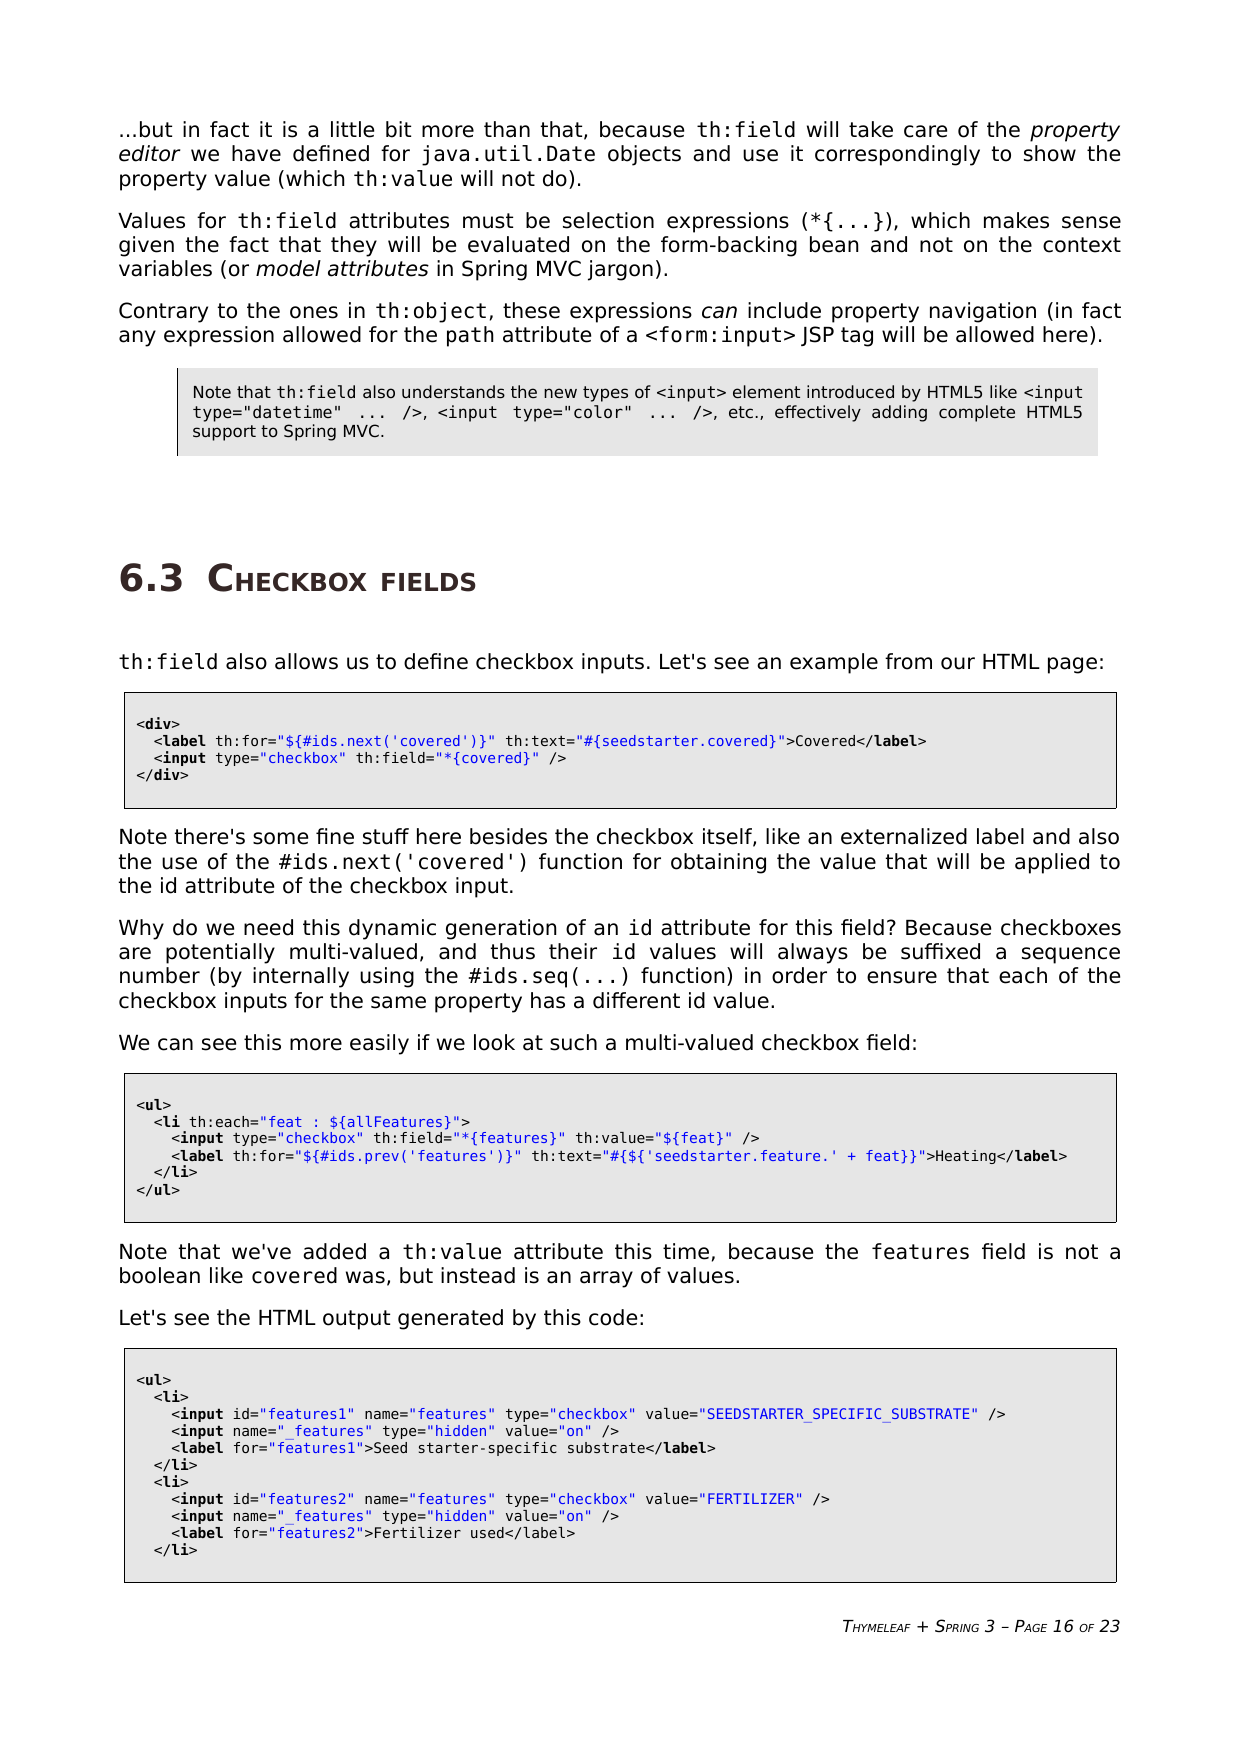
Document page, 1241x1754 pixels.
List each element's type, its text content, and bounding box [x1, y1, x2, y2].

text <ul> <li th:each="feat : ${allFeatures}"> <input type="checkbox" th:field="*{features}" th:value="${feat}" /> <label th:for="${#ids.prev('features')}" th:text="#{${'seedstarter.feature.' + feat}}">Heating</label> </li> </ul> [125, 1074, 1116, 1222]
text Values for th:field attributes must be selection expressions (*{...}), which makes sense given the fact that they will be evaluated on the form-backing bean and not on the context variables (or model attributes in Spring MVC jargon). [118, 209, 1122, 281]
text Note there's some fine stuff here besides the checkbox itself, like an externalized label and also the use of the #ids.next('covered') function for obtaining the value that will be applied to the id attribute of the checkbox input. [118, 825, 1122, 898]
text th:field also allows us to define checkbox inputs. Let's see an example from our HTML page: [118, 650, 1122, 674]
text Contrary to the ones in th:object, these expressions can include property navigation (in fact any expression allowed for the path attribute of a <form:input> JSP tag will be allowed here). [118, 299, 1122, 348]
text We can see this more easily if we look at such a multi-valued checkbox field: [118, 1031, 1122, 1055]
text Note that th:field also understands the new types of <input> element introduced by HTML5 like <input type="datetime" ... />, <input type="color" ... />, etc., effectively adding complete HTML5 support to Spring MVC. [178, 368, 1098, 456]
subtitle Checkbox fields [118, 556, 1122, 600]
text ...but in fact it is a little bit more than that, because th:field will take care of the property editor we have defined for java.util.Date objects and use it correspondingly to show the property value (which th:value will not do). [118, 118, 1122, 191]
text Why do we need this dynamic generation of an id attribute for this field? Because checkboxes are potentially multi-valued, and thus their id values will always be suffixed a sequence number (by internally using the #ids.seq(...) function) in order to ensure that each of the checkbox inputs for the same property has a different id value. [118, 916, 1122, 1013]
text <ul> <li> <input id="features1" name="features" type="checkbox" value="SEEDSTARTER_SPECIFIC_SUBSTRATE" /> <input name="_features" type="hidden" value="on" /> <label for="features1">Seed starter-specific substrate</label> </li> <li> <input id="features2" name="features" type="checkbox" value="FERTILIZER" /> <input name="_features" type="hidden" value="on" /> <label for="features2">Fertilizer used</label> </li> [125, 1349, 1116, 1582]
text <div> <label th:for="${#ids.next('covered')}" th:text="#{seedstarter.covered}">Covered</label> <input type="checkbox" th:field="*{covered}" /> </div> [125, 693, 1116, 808]
text Let's see the HTML output generated by this code: [118, 1306, 1122, 1330]
text Note that we've added a th:value attribute this time, because the features field is not a boolean like covered was, but instead is an array of values. [118, 1240, 1122, 1288]
